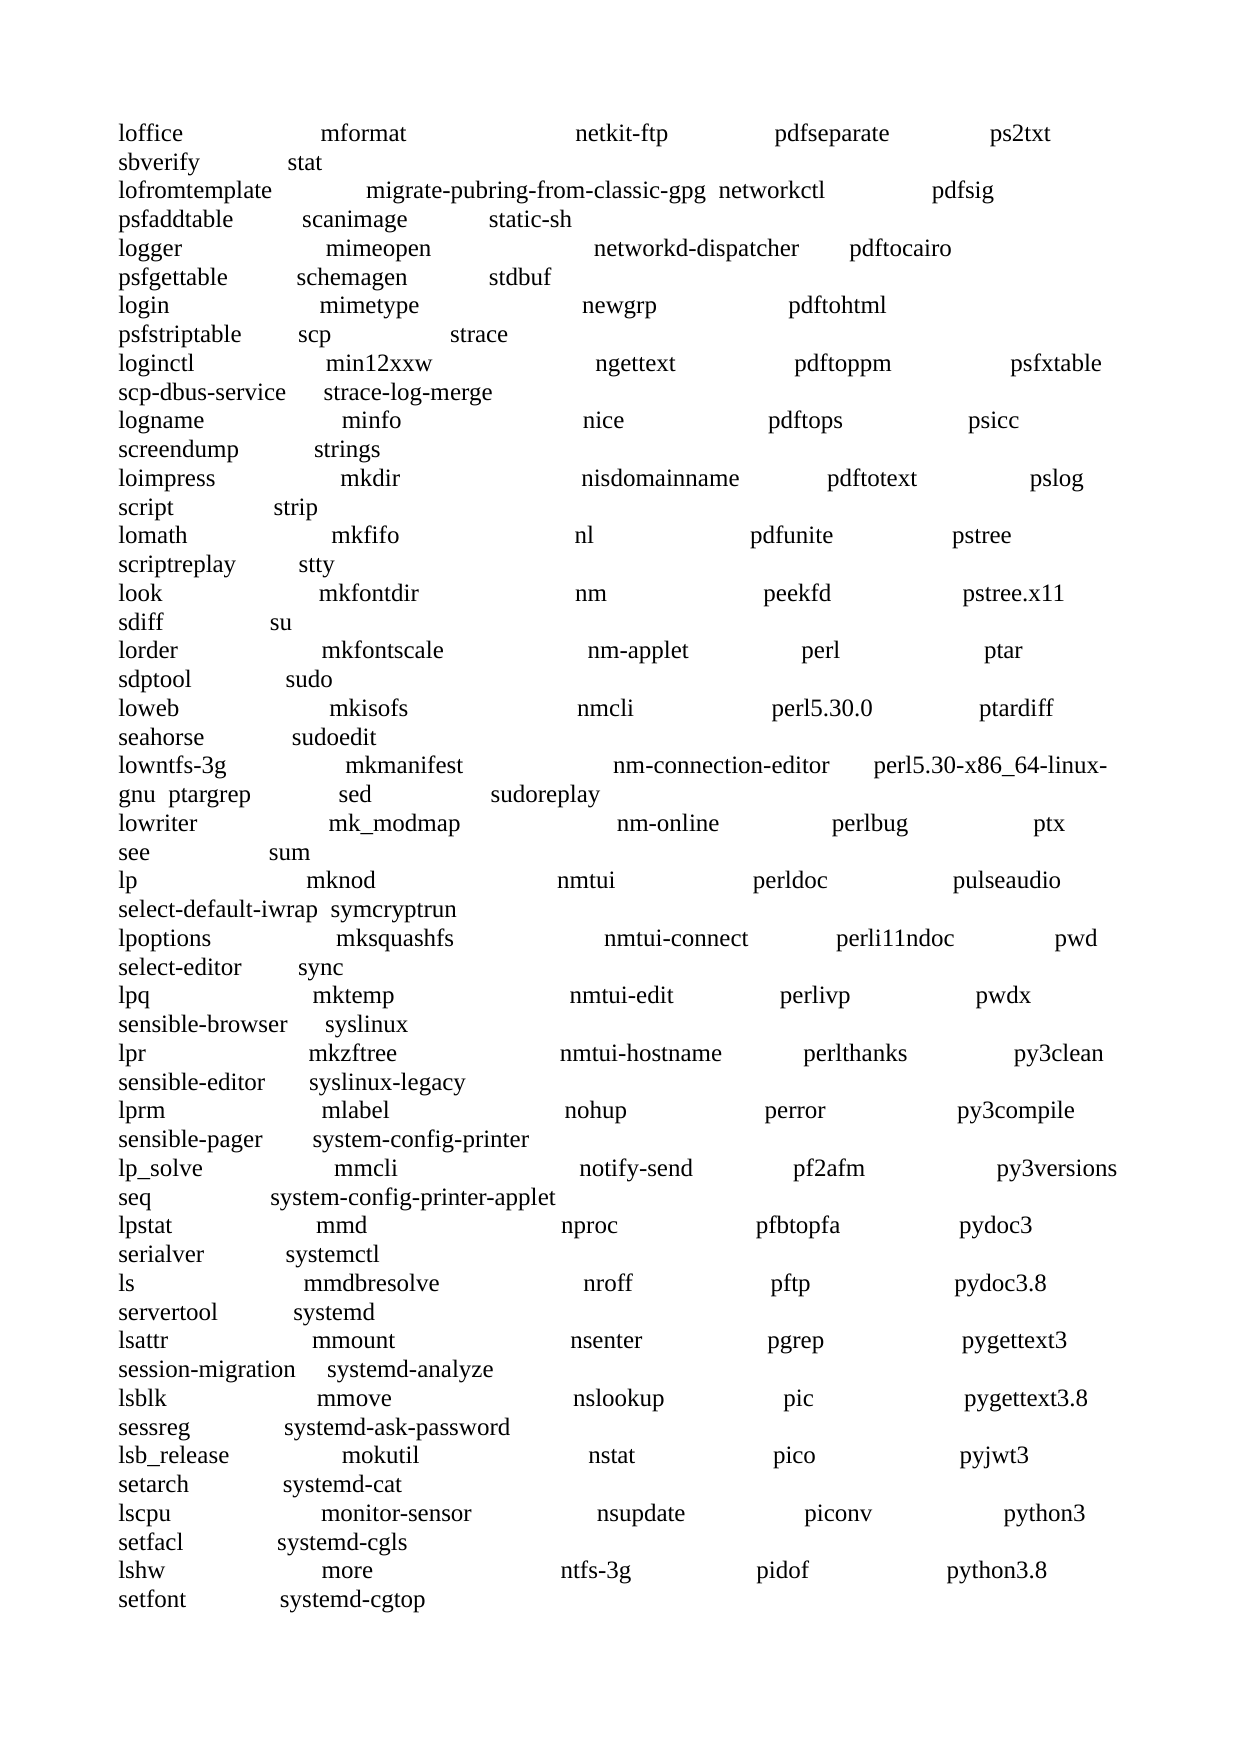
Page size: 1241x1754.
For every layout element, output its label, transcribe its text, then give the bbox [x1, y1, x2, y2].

text look mkfontdir nm peekfd pstree.x11 sdiff su [118, 578, 1122, 636]
text lpr mkzftree nmtui-hostname perlthanks py3clean sensible-editor syslinux-legacy [118, 1038, 1122, 1096]
text lsb_release mokutil nstat pico pyjwt3 setarch systemd-cat [118, 1441, 1122, 1498]
text lsblk mmove nslookup pic pygettext3.8 sessreg systemd-ask-password [118, 1383, 1122, 1441]
text login mimetype newgrp pdftohtml psfstriptable scp strace [118, 291, 1122, 348]
text lshw more ntfs-3g pidof python3.8 setfont systemd-cgtop [118, 1556, 1122, 1613]
text loffice mformat netkit-ftp pdfseparate ps2txt sbverify stat [118, 118, 1122, 176]
text lpstat mmd nproc pfbtopfa pydoc3 serialver systemctl [118, 1211, 1122, 1268]
text lomath mkfifo nl pdfunite pstree scriptreplay stty [118, 521, 1122, 578]
text lorder mkfontscale nm-applet perl ptar sdptool sudo [118, 636, 1122, 693]
text logname minfo nice pdftops psicc screendump strings [118, 406, 1122, 463]
text loimpress mkdir nisdomainname pdftotext pslog script strip [118, 463, 1122, 521]
text lp_solve mmcli notify-send pf2afm py3versions seq system-config-printer-applet [118, 1153, 1122, 1211]
text lpoptions mksquashfs nmtui-connect perli11ndoc pwd select-editor sync [118, 923, 1122, 981]
text lpq mktemp nmtui-edit perlivp pwdx sensible-browser syslinux [118, 981, 1122, 1038]
text loweb mkisofs nmcli perl5.30.0 ptardiff seahorse sudoedit [118, 693, 1122, 751]
text loginctl min12xxw ngettext pdftoppm psfxtable scp-dbus-service strace-log-merge [118, 348, 1122, 406]
text logger mimeopen networkd-dispatcher pdftocairo psfgettable schemagen stdbuf [118, 233, 1122, 291]
text lscpu monitor-sensor nsupdate piconv python3 setfacl systemd-cgls [118, 1498, 1122, 1556]
text lprm mlabel nohup perror py3compile sensible-pager system-config-printer [118, 1096, 1122, 1153]
text lowriter mk_modmap nm-online perlbug ptx see sum [118, 808, 1122, 866]
text lofromtemplate migrate-pubring-from-classic-gpg networkctl pdfsig psfaddtable scanimage static-sh [118, 176, 1122, 233]
text lsattr mmount nsenter pgrep pygettext3 session-migration systemd-analyze [118, 1326, 1122, 1383]
text lp mknod nmtui perldoc pulseaudio select-default-iwrap symcryptrun [118, 866, 1122, 923]
text ls mmdbresolve nroff pftp pydoc3.8 servertool systemd [118, 1268, 1122, 1326]
text lowntfs-3g mkmanifest nm-connection-editor perl5.30-x86_64-linux-gnu ptargrep sed sudoreplay [118, 751, 1122, 808]
